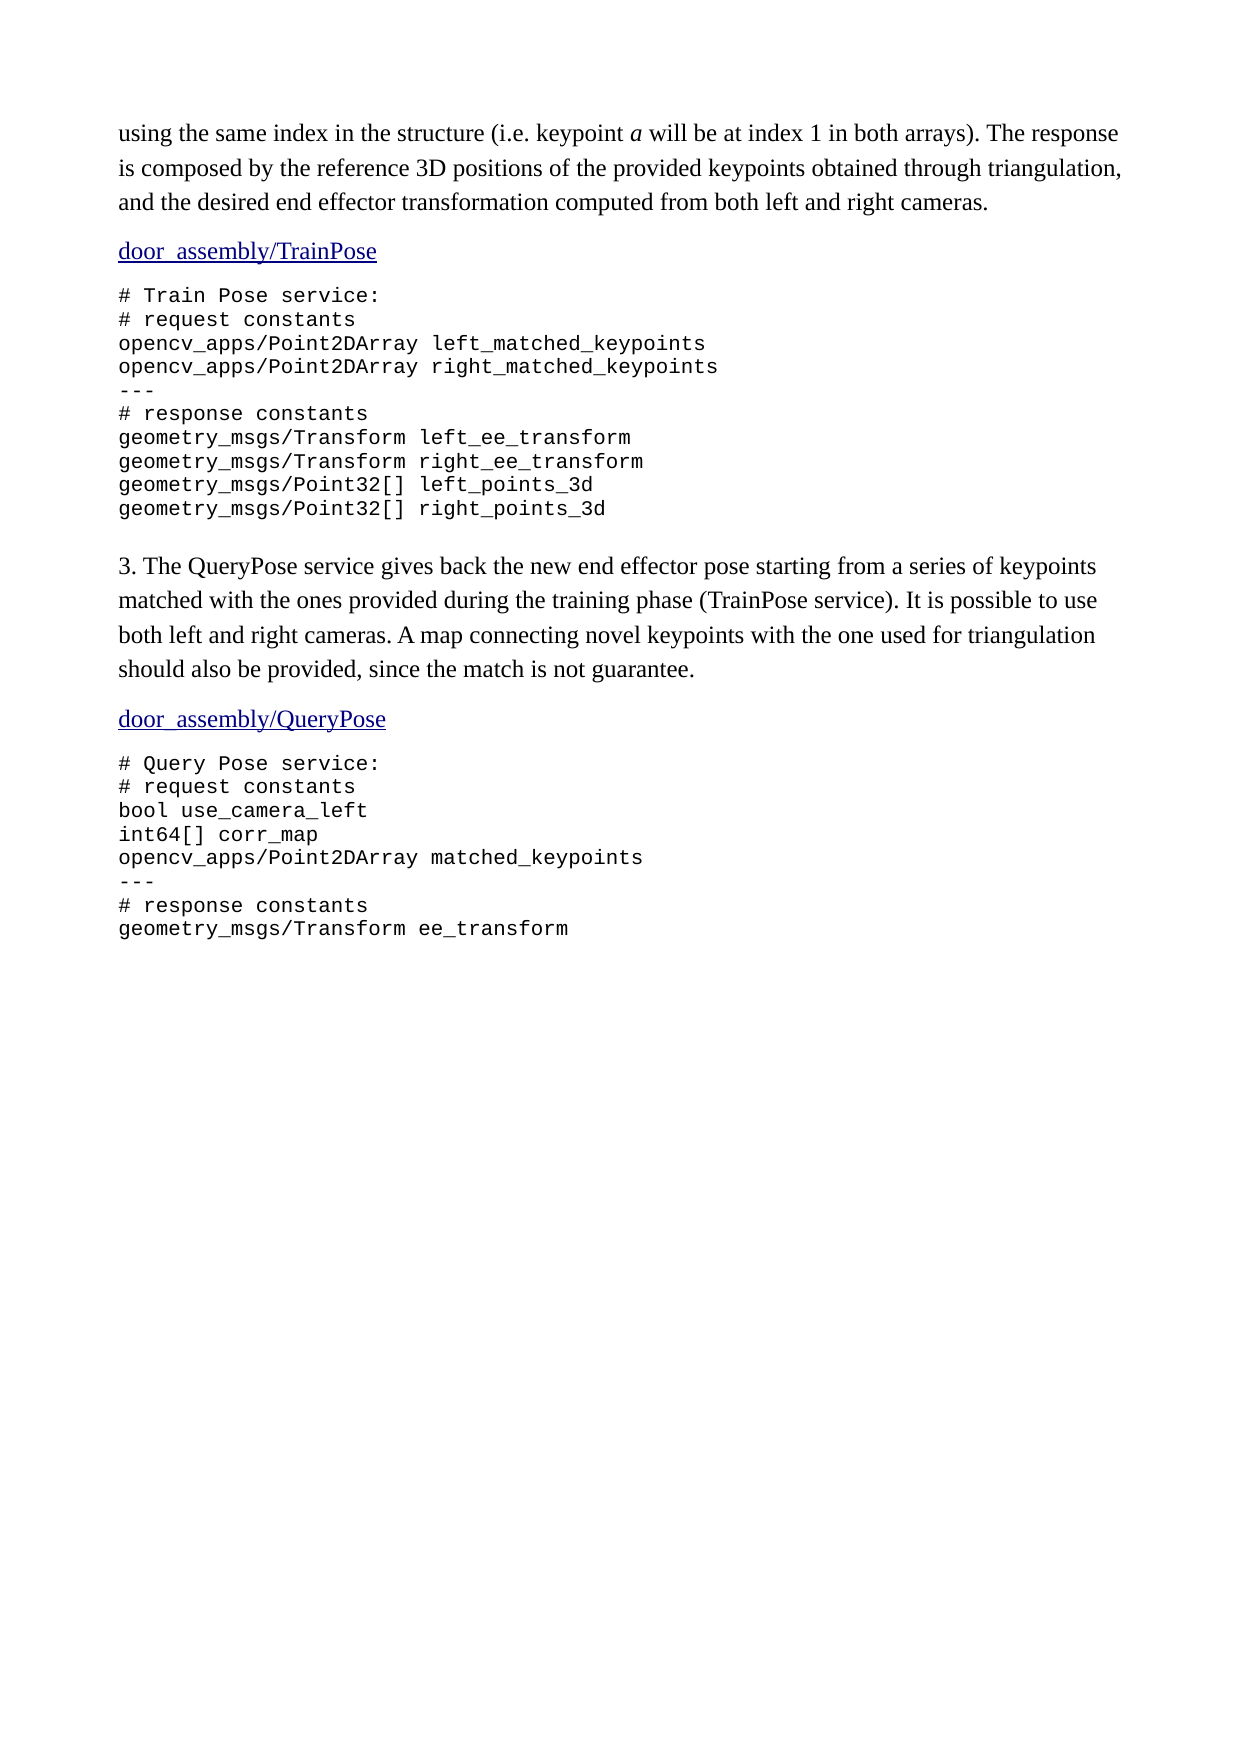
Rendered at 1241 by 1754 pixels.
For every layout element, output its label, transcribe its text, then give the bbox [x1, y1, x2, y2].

text door_assembly/QueryPose [118, 704, 1122, 732]
text # Query Pose service: [118, 753, 1122, 776]
text geometry_msgs/Transform right_ee_transform [118, 451, 1122, 474]
text 3. The QueryPose service gives back the new end effector pose starting from a series of keypoints matched with the ones provided during the training phase (TrainPose service). It is possible to use both left and right cameras. A map connecting novel keypoints with the one used for triangulation should also be provided, since the match is not guarantee. [118, 551, 1122, 683]
text opencv_apps/Point2DArray right_matched_keypoints [118, 356, 1122, 380]
text geometry_msgs/Transform ee_transform [118, 918, 1122, 942]
text opencv_apps/Point2DArray matched_keypoints [118, 847, 1122, 871]
text opencv_apps/Point2DArray left_matched_keypoints [118, 332, 1122, 356]
text geometry_msgs/Transform left_ee_transform [118, 427, 1122, 451]
text # response constants [118, 894, 1122, 918]
text # request constants [118, 309, 1122, 332]
text # response constants [118, 403, 1122, 427]
text --- [118, 380, 1122, 403]
text # Train Pose service: [118, 285, 1122, 309]
text using the same index in the structure (i.e. keypoint a will be at index 1 in both arrays). The response is composed by the reference 3D positions of the provided keypoints obtained through triangulation, and the desired end effector transformation computed from both left and right cameras. [118, 118, 1122, 216]
text # request constants [118, 776, 1122, 800]
text door_assembly/TrainPose [118, 236, 1122, 265]
text int64[] corr_map [118, 824, 1122, 847]
text geometry_msgs/Point32[] left_points_3d [118, 474, 1122, 498]
text --- [118, 871, 1122, 894]
text bool use_camera_left [118, 800, 1122, 824]
text geometry_msgs/Point32[] right_points_3d [118, 498, 1122, 522]
